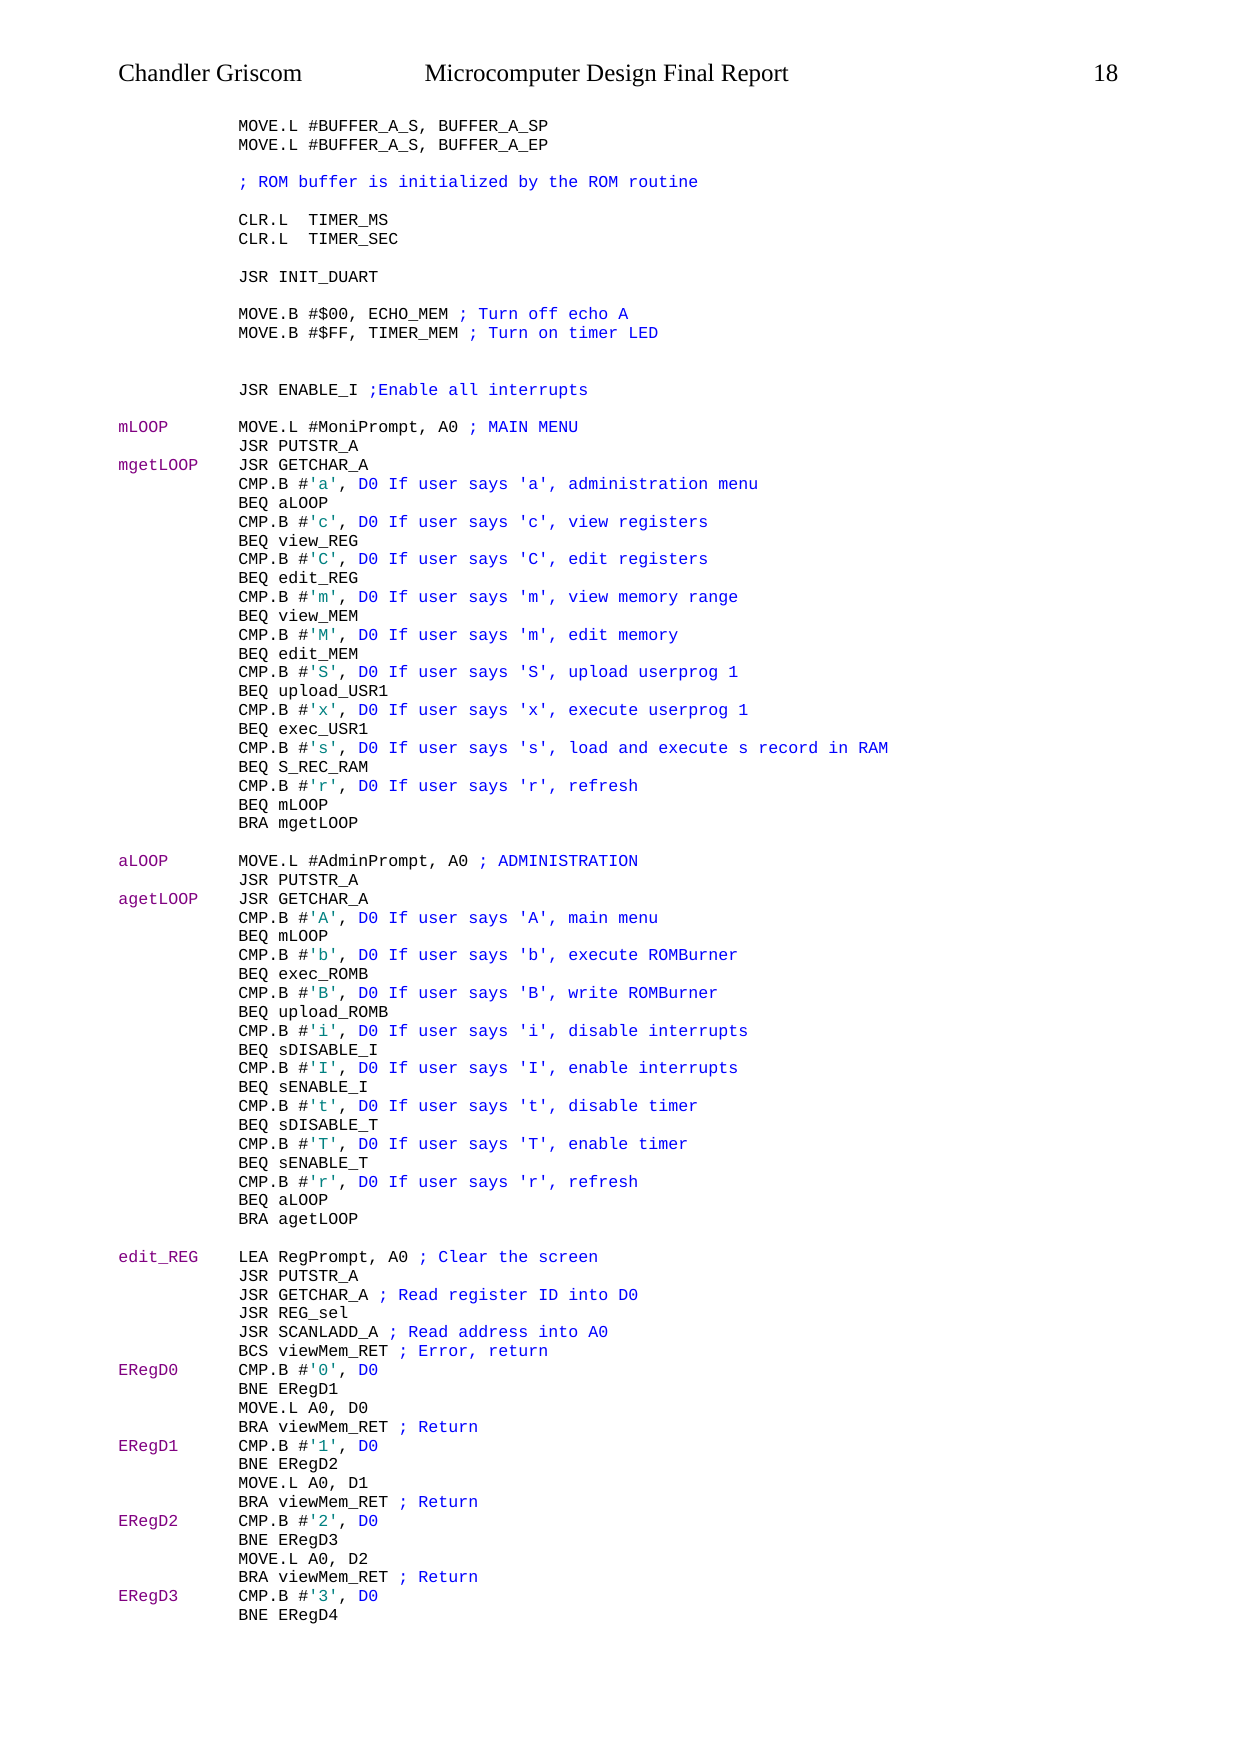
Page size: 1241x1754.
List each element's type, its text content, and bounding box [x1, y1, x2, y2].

text JSR PUTSTR_A [118, 1267, 1122, 1286]
text JSR PUTSTR_A [118, 871, 1122, 890]
text JSR ENABLE_I ;Enable all interrupts [118, 381, 1122, 400]
text MOVE.B #$FF, TIMER_MEM ; Turn on timer LED [118, 325, 1122, 343]
text CLR.L TIMER_MS [118, 212, 1122, 230]
text MOVE.L #BUFFER_A_S, BUFFER_A_EP [118, 136, 1122, 155]
text aLOOP MOVE.L #AdminPrompt, A0 ; ADMINISTRATION [118, 853, 1122, 871]
text BRA viewMem_RET ; Return [118, 1494, 1122, 1512]
text CMP.B #'r', D0 If user says 'r', refresh [118, 777, 1122, 796]
text CMP.B #'I', D0 If user says 'I', enable interrupts [118, 1060, 1122, 1079]
text CMP.B #'r', D0 If user says 'r', refresh [118, 1173, 1122, 1192]
text BEQ view_REG [118, 532, 1122, 551]
text BNE ERegD2 [118, 1456, 1122, 1475]
text BRA agetLOOP [118, 1211, 1122, 1230]
text MOVE.L A0, D2 [118, 1550, 1122, 1569]
text BEQ edit_REG [118, 570, 1122, 589]
text CMP.B #'C', D0 If user says 'C', edit registers [118, 551, 1122, 570]
text CMP.B #'a', D0 If user says 'a', administration menu [118, 476, 1122, 494]
text BEQ sENABLE_T [118, 1154, 1122, 1173]
text JSR GETCHAR_A ; Read register ID into D0 [118, 1286, 1122, 1305]
text BEQ sENABLE_I [118, 1079, 1122, 1098]
text BNE ERegD3 [118, 1531, 1122, 1550]
text CMP.B #'m', D0 If user says 'm', view memory range [118, 589, 1122, 607]
text CLR.L TIMER_SEC [118, 230, 1122, 249]
text BRA viewMem_RET ; Return [118, 1569, 1122, 1588]
text CMP.B #'S', D0 If user says 'S', upload userprog 1 [118, 664, 1122, 683]
text BNE ERegD4 [118, 1607, 1122, 1626]
text MOVE.B #$00, ECHO_MEM ; Turn off echo A [118, 306, 1122, 325]
text MOVE.L A0, D1 [118, 1475, 1122, 1494]
text BEQ sDISABLE_I [118, 1041, 1122, 1060]
text CMP.B #'x', D0 If user says 'x', execute userprog 1 [118, 702, 1122, 721]
text JSR PUTSTR_A [118, 438, 1122, 457]
text CMP.B #'t', D0 If user says 't', disable timer [118, 1098, 1122, 1117]
text MOVE.L A0, D0 [118, 1399, 1122, 1418]
text BEQ mLOOP [118, 928, 1122, 947]
text CMP.B #'c', D0 If user says 'c', view registers [118, 513, 1122, 532]
text CMP.B #'B', D0 If user says 'B', write ROMBurner [118, 984, 1122, 1003]
text JSR REG_sel [118, 1305, 1122, 1324]
text BEQ edit_MEM [118, 645, 1122, 664]
text ERegD3 CMP.B #'3', D0 [118, 1588, 1122, 1607]
text JSR INIT_DUART [118, 268, 1122, 287]
text BEQ S_REC_RAM [118, 758, 1122, 777]
text ERegD1 CMP.B #'1', D0 [118, 1437, 1122, 1456]
text ERegD2 CMP.B #'2', D0 [118, 1512, 1122, 1531]
text BEQ view_MEM [118, 607, 1122, 626]
text CMP.B #'s', D0 If user says 's', load and execute s record in RAM [118, 739, 1122, 758]
text mgetLOOP JSR GETCHAR_A [118, 457, 1122, 476]
text agetLOOP JSR GETCHAR_A [118, 890, 1122, 909]
text BCS viewMem_RET ; Error, return [118, 1343, 1122, 1362]
text edit_REG LEA RegPrompt, A0 ; Clear the screen [118, 1248, 1122, 1267]
text BRA mgetLOOP [118, 815, 1122, 834]
text mLOOP MOVE.L #MoniPrompt, A0 ; MAIN MENU [118, 419, 1122, 438]
text BEQ aLOOP [118, 1192, 1122, 1211]
text ERegD0 CMP.B #'0', D0 [118, 1362, 1122, 1381]
text BNE ERegD1 [118, 1381, 1122, 1399]
text BEQ upload_ROMB [118, 1003, 1122, 1022]
text JSR SCANLADD_A ; Read address into A0 [118, 1324, 1122, 1343]
text CMP.B #'b', D0 If user says 'b', execute ROMBurner [118, 947, 1122, 966]
text BRA viewMem_RET ; Return [118, 1418, 1122, 1437]
text MOVE.L #BUFFER_A_S, BUFFER_A_SP [118, 117, 1122, 136]
text BEQ upload_USR1 [118, 683, 1122, 702]
text CMP.B #'A', D0 If user says 'A', main menu [118, 909, 1122, 928]
text BEQ aLOOP [118, 494, 1122, 513]
text CMP.B #'T', D0 If user says 'T', enable timer [118, 1135, 1122, 1154]
text CMP.B #'i', D0 If user says 'i', disable interrupts [118, 1022, 1122, 1041]
text BEQ exec_ROMB [118, 966, 1122, 984]
text ; ROM buffer is initialized by the ROM routine [118, 174, 1122, 193]
text BEQ exec_USR1 [118, 721, 1122, 739]
text BEQ mLOOP [118, 796, 1122, 815]
text BEQ sDISABLE_T [118, 1117, 1122, 1135]
text CMP.B #'M', D0 If user says 'm', edit memory [118, 626, 1122, 645]
